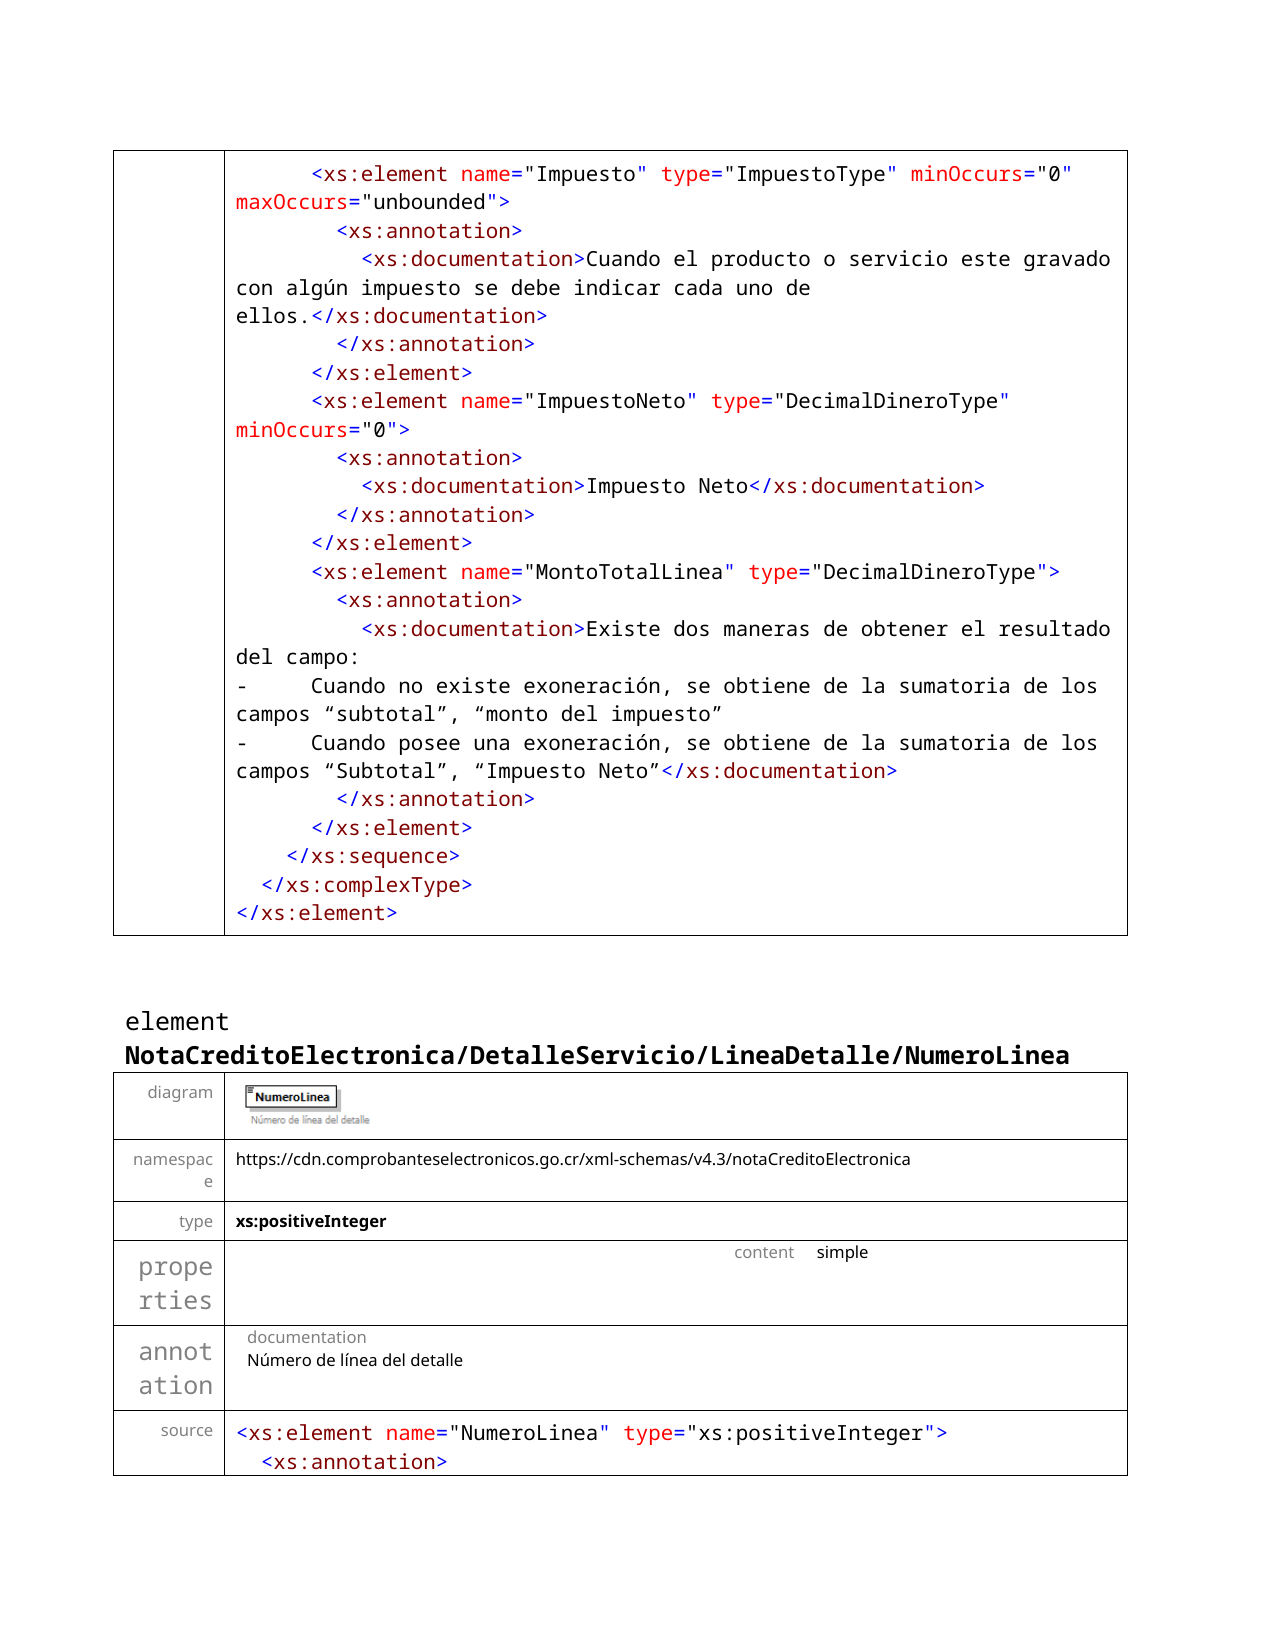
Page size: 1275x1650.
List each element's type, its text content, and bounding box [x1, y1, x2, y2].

table_cell xs:positiveInteger [225, 1202, 1127, 1240]
table_cell https://cdn.comprobanteselectronicos.go.cr/xml-schemas/v4.3/notaCreditoElectronica [225, 1140, 1127, 1201]
table_cell [225, 1326, 1127, 1409]
table_header simple [805, 1241, 1127, 1264]
table_cell type [114, 1202, 224, 1240]
table_cell <xs:element name="Impuesto" type="ImpuestoType" minOccurs="0" maxOccurs="unbounded"> <xs:annotation> <xs:documentation>Cuando el producto o servicio este gravado con algún impuesto se debe indicar cada uno de ellos.</xs:documentation> </xs:annotation> </xs:element> <xs:element name="ImpuestoNeto" type="DecimalDineroType" minOccurs="0"> <xs:annotation> <xs:documentation>Impuesto Neto</xs:documentation> </xs:annotation> </xs:element> <xs:element name="MontoTotalLinea" type="DecimalDineroType"> <xs:annotation> <xs:documentation>Existe dos maneras de obtener el resultado del campo: - Cuando no existe exoneración, se obtiene de la sumatoria de los campos “subtotal”, “monto del impuesto” - Cuando posee una exoneración, se obtiene de la sumatoria de los campos “Subtotal”, “Impuesto Neto”</xs:documentation> </xs:annotation> </xs:element> </xs:sequence> </xs:complexType> </xs:element> [225, 151, 1127, 934]
text element NotaCreditoElectronica/DetalleServicio/LineaDetalle/NumeroLinea [125, 1004, 1150, 1072]
table_cell [114, 151, 224, 934]
table_cell properties [114, 1241, 224, 1325]
table_cell Número de línea del detalle [236, 1349, 1127, 1371]
table_header content [236, 1241, 805, 1264]
table_header [225, 1073, 1127, 1138]
table_cell source [114, 1411, 224, 1475]
picture [235, 1080, 380, 1131]
table_cell annotation [114, 1326, 224, 1409]
table_cell namespace [114, 1140, 224, 1201]
table_header documentation [236, 1326, 1127, 1348]
table_cell <xs:element name="NumeroLinea" type="xs:positiveInteger"> <xs:annotation> [225, 1411, 1127, 1475]
table_cell [225, 1241, 1127, 1325]
table_header diagram [114, 1073, 224, 1138]
